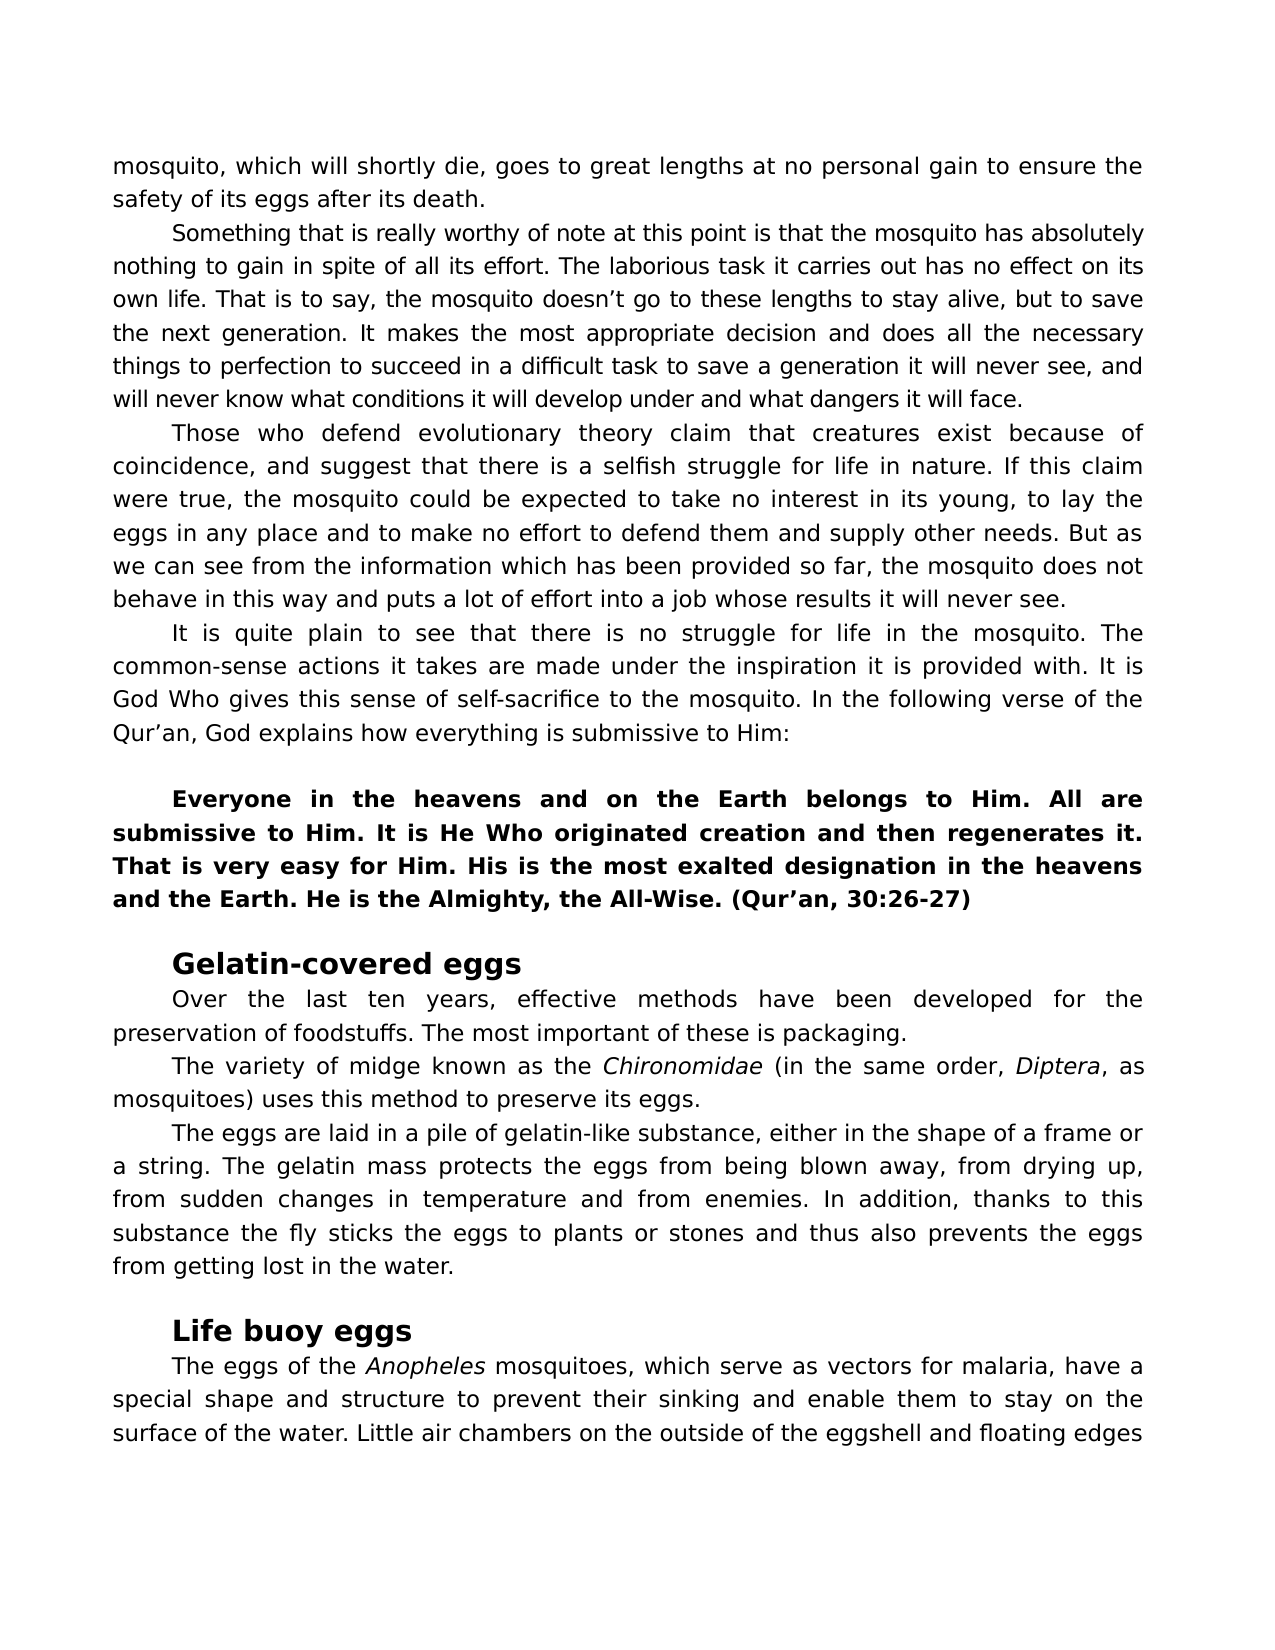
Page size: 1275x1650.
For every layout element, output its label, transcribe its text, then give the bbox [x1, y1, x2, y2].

text Everyone in the heavens and on the Earth belongs to Him. All are submissive to Him. It is He Who originated creation and then regenerates it. That is very easy for Him. His is the most exalted designation in the heavens and the Earth. He is the Almighty, the All-Wise. (Qur’an, 30:26-27) [112, 781, 1145, 914]
text Over the last ten years, effective methods have been developed for the preservation of foodstuffs. The most important of these is packaging. [112, 981, 1145, 1048]
text The eggs are laid in a pile of gelatin-like substance, either in the shape of a frame or a string. The gelatin mass protects the eggs from being blown away, from drying up, from sudden changes in temperature and from enemies. In addition, thanks to this substance the fly sticks the eggs to plants or stones and thus also prevents the eggs from getting lost in the water. [112, 1114, 1145, 1281]
text mosquito, which will shortly die, goes to great lengths at no personal gain to ensure the safety of its eggs after its death. [112, 148, 1145, 214]
text Something that is really worthy of note at this point is that the mosquito has absolutely nothing to gain in spite of all its effort. The laborious task it carries out has no effect on its own life. That is to say, the mosquito doesn’t go to these lengths to stay alive, but to save the next generation. It makes the most appropriate decision and does all the necessary things to perfection to succeed in a difficult task to save a generation it will never see, and will never know what conditions it will develop under and what dangers it will face. [112, 214, 1145, 414]
text Those who defend evolutionary theory claim that creatures exist because of coincidence, and suggest that there is a selfish struggle for life in nature. If this claim were true, the mosquito could be expected to take no interest in its young, to lay the eggs in any place and to make no effort to defend them and supply other needs. But as we can see from the information which has been provided so far, the mosquito does not behave in this way and puts a lot of effort into a job whose results it will never see. [112, 414, 1145, 614]
text The variety of midge known as the Chironomidae (in the same order, Diptera, as mosquitoes) uses this method to preserve its eggs. [112, 1048, 1145, 1114]
text Gelatin-covered eggs [112, 948, 1145, 981]
text It is quite plain to see that there is no struggle for life in the mosquito. The common-sense actions it takes are made under the inspiration it is provided with. It is God Who gives this sense of self-sacrifice to the mosquito. In the following verse of the Qur’an, God explains how everything is submissive to Him: [112, 614, 1145, 748]
text Life buoy eggs [112, 1314, 1145, 1348]
text The eggs of the Anopheles mosquitoes, which serve as vectors for malaria, have a special shape and structure to prevent their sinking and enable them to stay on the surface of the water. Little air chambers on the outside of the eggshell and floating edges [112, 1348, 1145, 1448]
